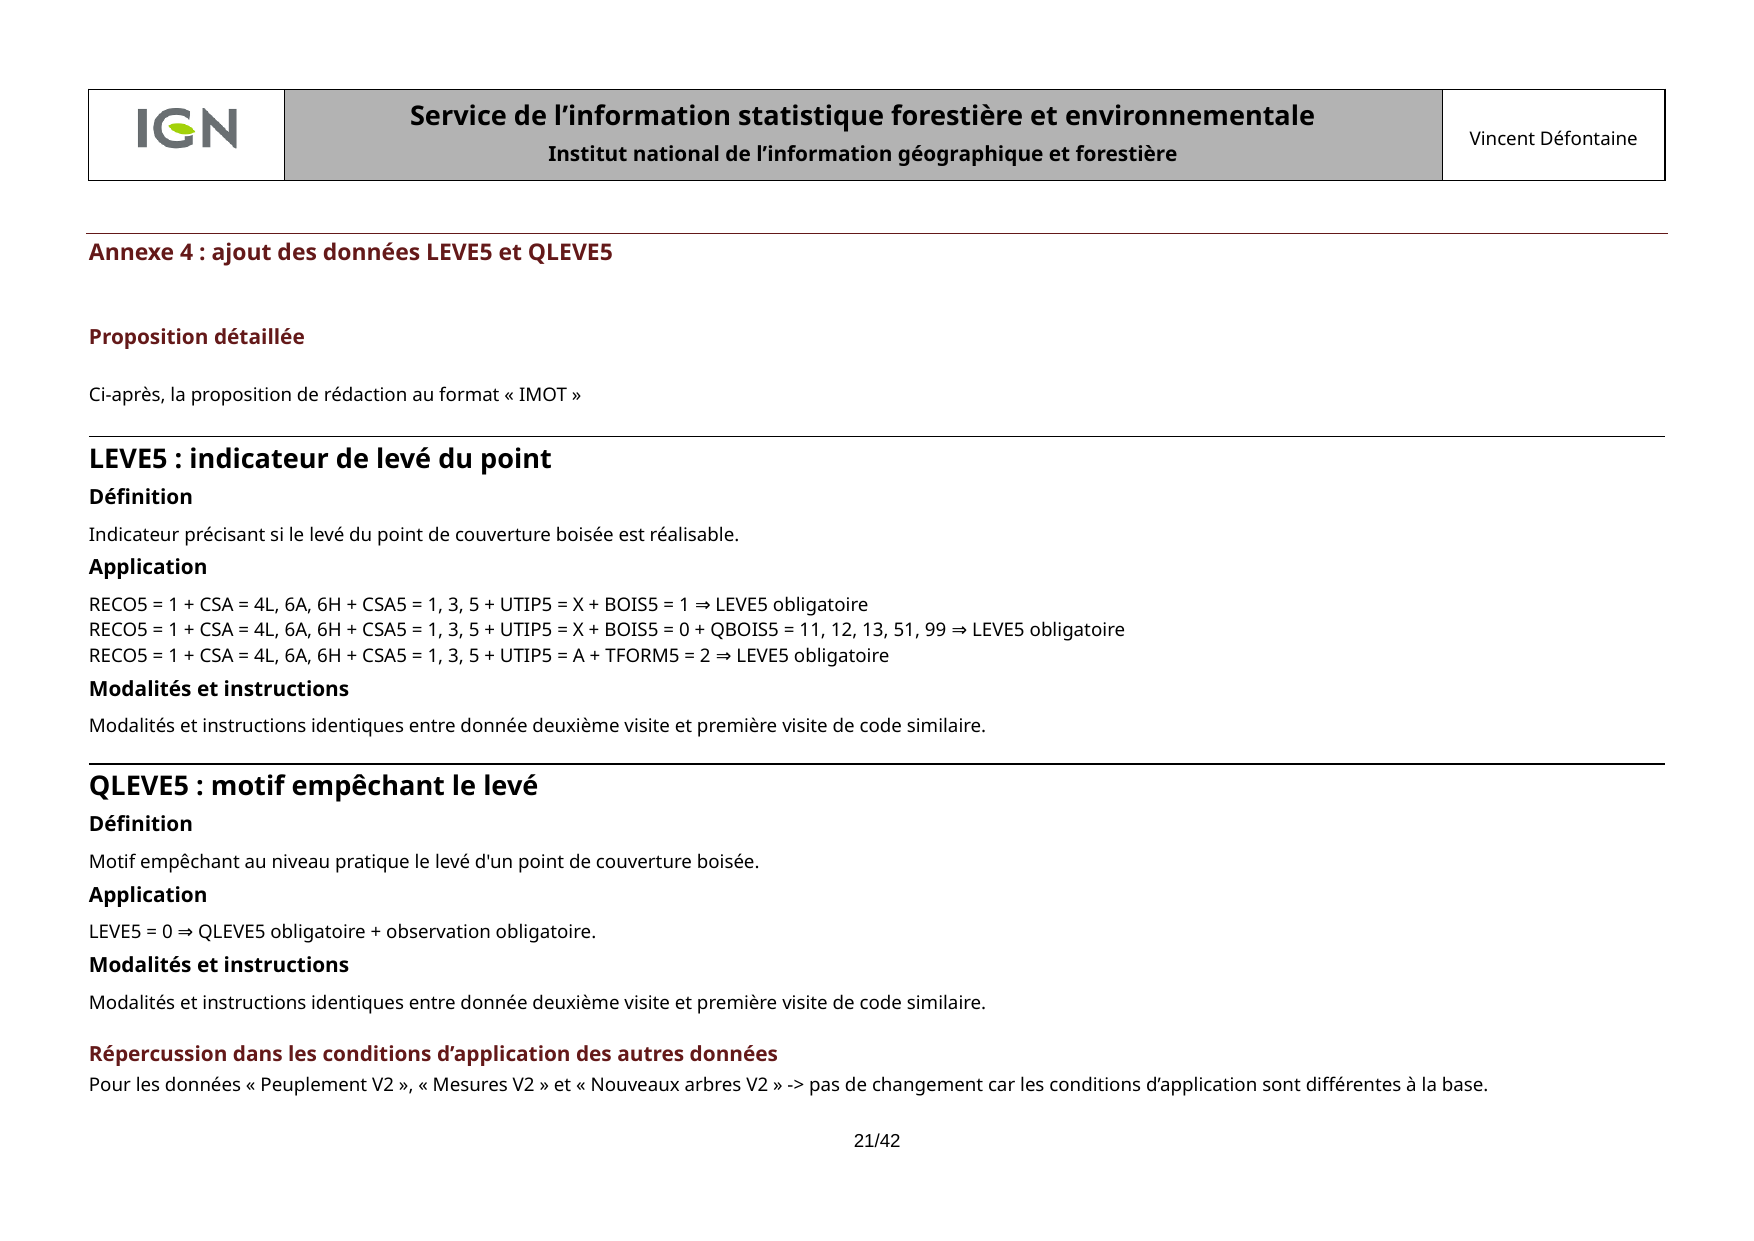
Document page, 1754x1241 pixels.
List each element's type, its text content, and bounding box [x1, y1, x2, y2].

picture [121, 94, 253, 162]
text LEVE5 = 0 ⇒ QLEVE5 obligatoire + observation obligatoire. [89, 919, 1665, 944]
text Ci-après, la proposition de rédaction au format « IMOT » [89, 381, 1665, 406]
text Pour les données « Peuplement V2 », « Mesures V2 » et « Nouveaux arbres V2 » -> pas de changement car les conditions d’application sont différentes à la base. [89, 1071, 1665, 1096]
text Motif empêchant au niveau pratique le levé d'un point de couverture boisée. [89, 848, 1665, 874]
text Indicateur précisant si le levé du point de couverture boisée est réalisable. [89, 521, 1665, 546]
text RECO5 = 1 + CSA = 4L, 6A, 6H + CSA5 = 1, 3, 5 + UTIP5 = A + TFORM5 = 2 ⇒ LEVE5 obligatoire [89, 642, 1665, 668]
subtitle Application [89, 552, 1665, 581]
subtitle Modalités et instructions [89, 674, 1665, 702]
subtitle Répercussion dans les conditions d’application des autres données [89, 1039, 1665, 1068]
subtitle Annexe 4 : ajout des données LEVE5 et QLEVE5 [86, 234, 1668, 270]
subtitle Définition [89, 809, 1665, 838]
subtitle QLEVE5 : motif empêchant le levé [89, 765, 1665, 803]
text Modalités et instructions identiques entre donnée deuxième visite et première visite de code similaire. [89, 989, 1665, 1014]
text RECO5 = 1 + CSA = 4L, 6A, 6H + CSA5 = 1, 3, 5 + UTIP5 = X + BOIS5 = 0 + QBOIS5 = 11, 12, 13, 51, 99 ⇒ LEVE5 obligatoire [89, 617, 1665, 642]
subtitle LEVE5 : indicateur de levé du point [89, 437, 1665, 476]
text Modalités et instructions identiques entre donnée deuxième visite et première visite de code similaire. [89, 712, 1665, 738]
subtitle Proposition détaillée [89, 322, 1665, 351]
text RECO5 = 1 + CSA = 4L, 6A, 6H + CSA5 = 1, 3, 5 + UTIP5 = X + BOIS5 = 1 ⇒ LEVE5 obligatoire [89, 591, 1665, 617]
subtitle Application [89, 880, 1665, 908]
subtitle Modalités et instructions [89, 950, 1665, 978]
subtitle Définition [89, 482, 1665, 510]
